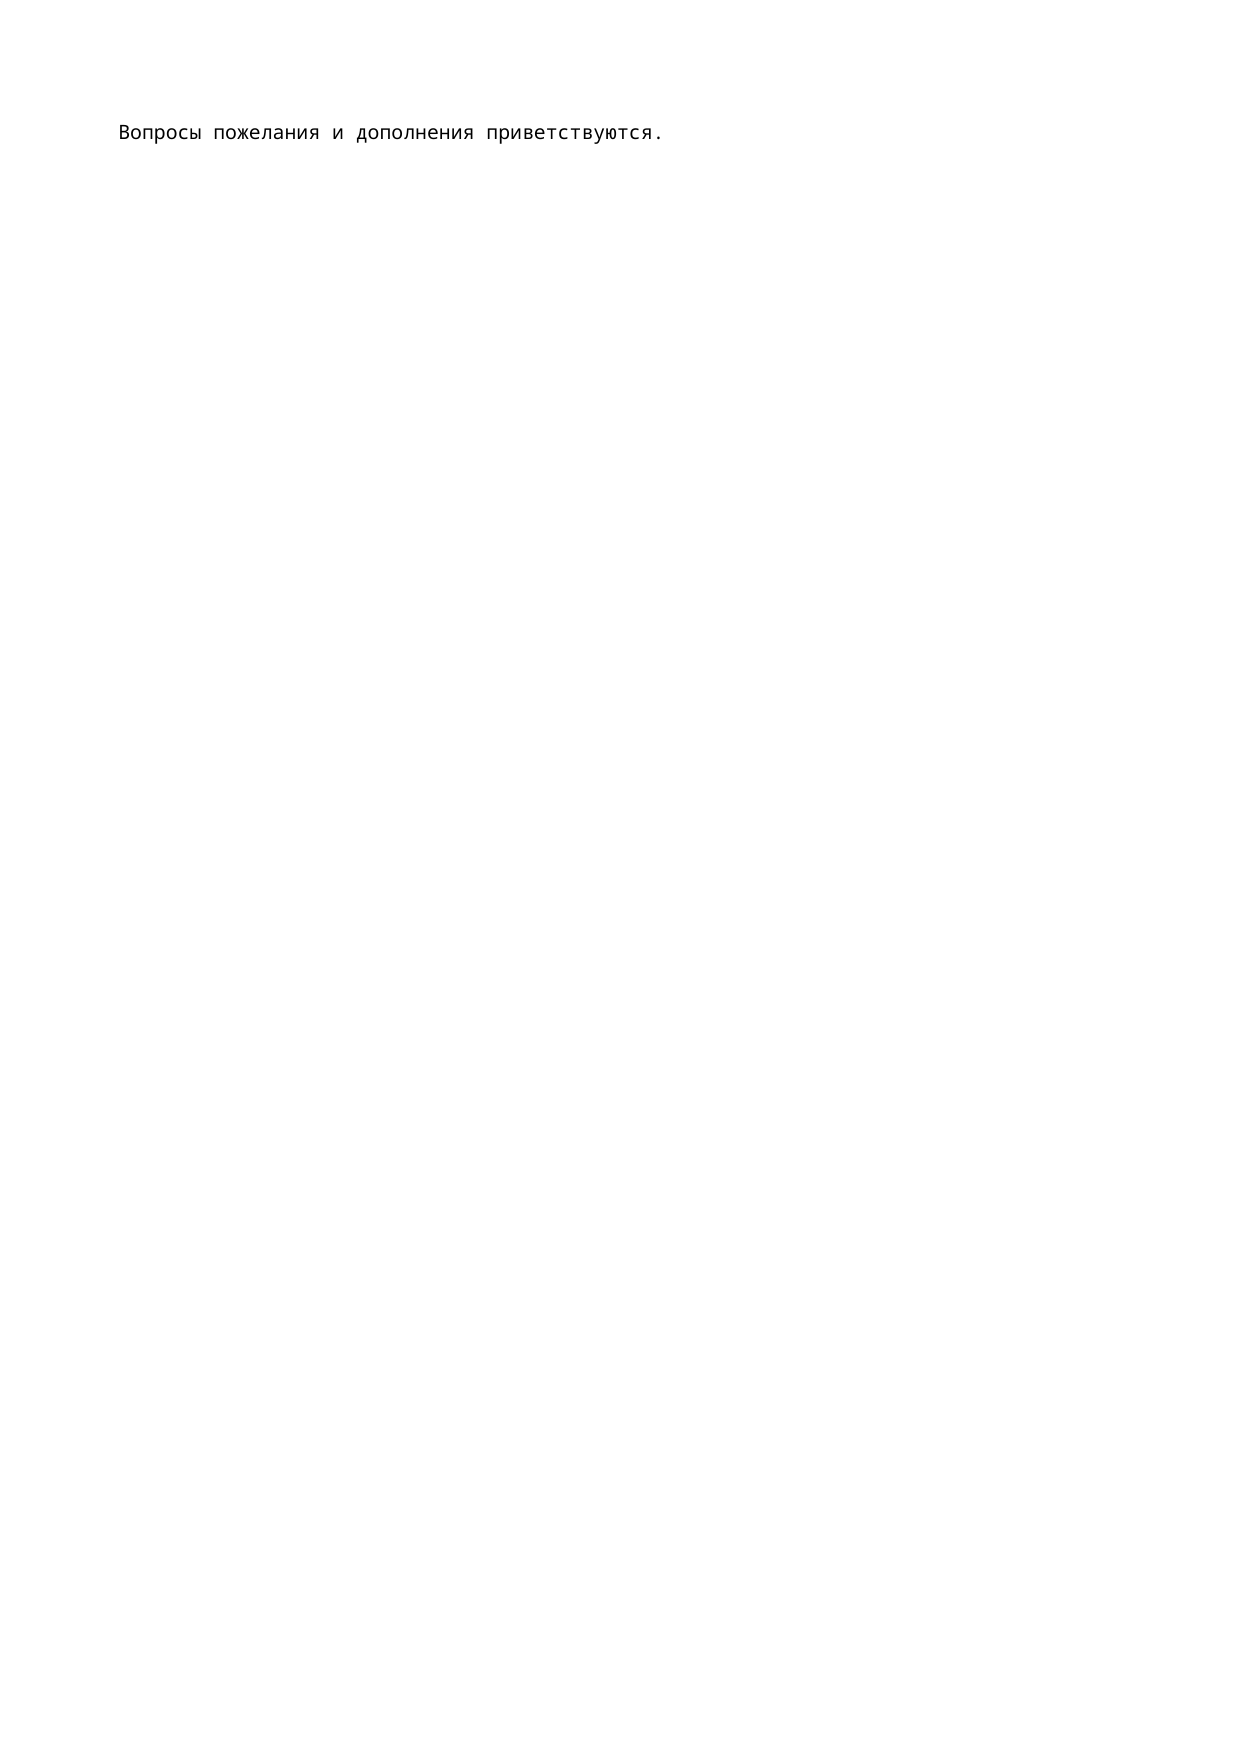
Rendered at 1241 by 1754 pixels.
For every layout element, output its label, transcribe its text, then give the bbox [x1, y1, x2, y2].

text Вопросы пожелания и дополнения приветствуются. [118, 118, 1122, 145]
